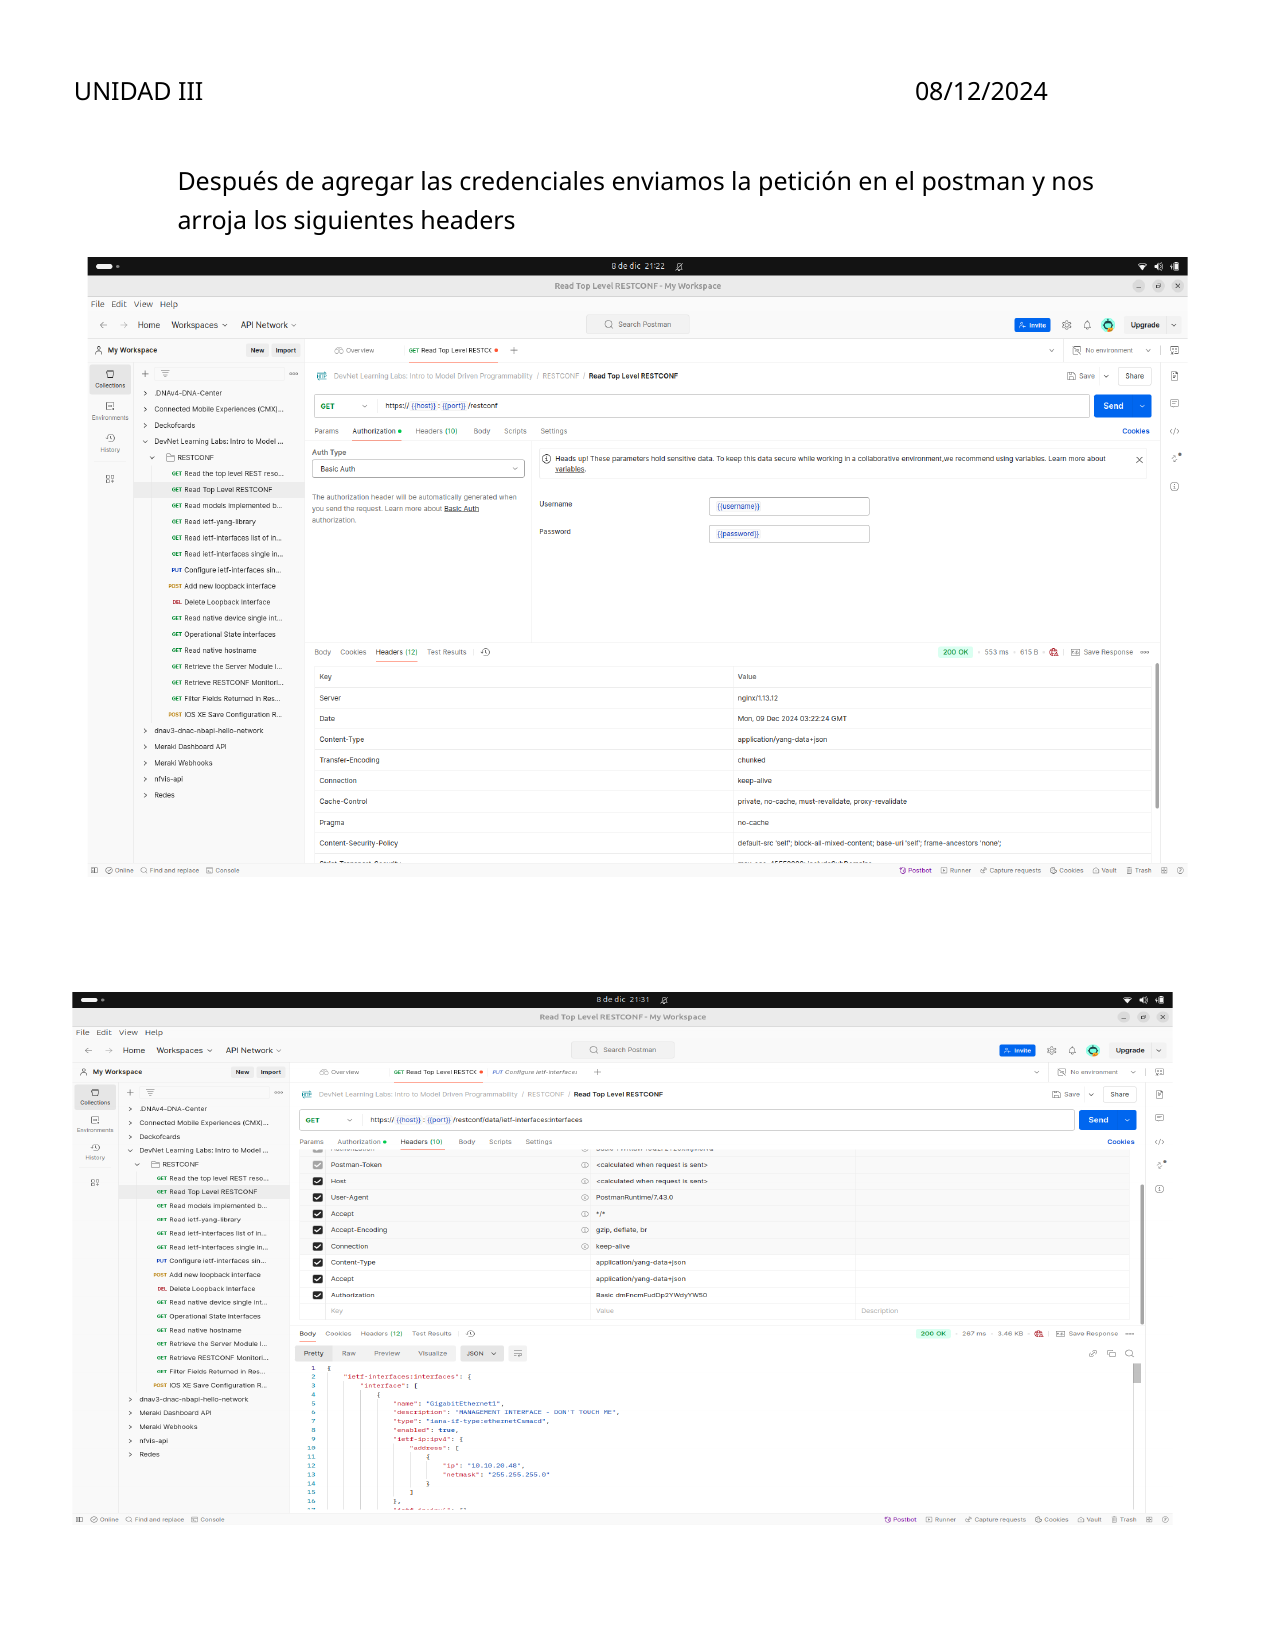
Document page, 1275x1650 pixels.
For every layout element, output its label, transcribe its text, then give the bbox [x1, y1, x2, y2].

picture [72, 992, 1173, 1525]
picture [87, 257, 1188, 877]
text Después de agregar las credenciales enviamos la petición en el postman y nos arroja los siguientes headers [177, 164, 1098, 237]
